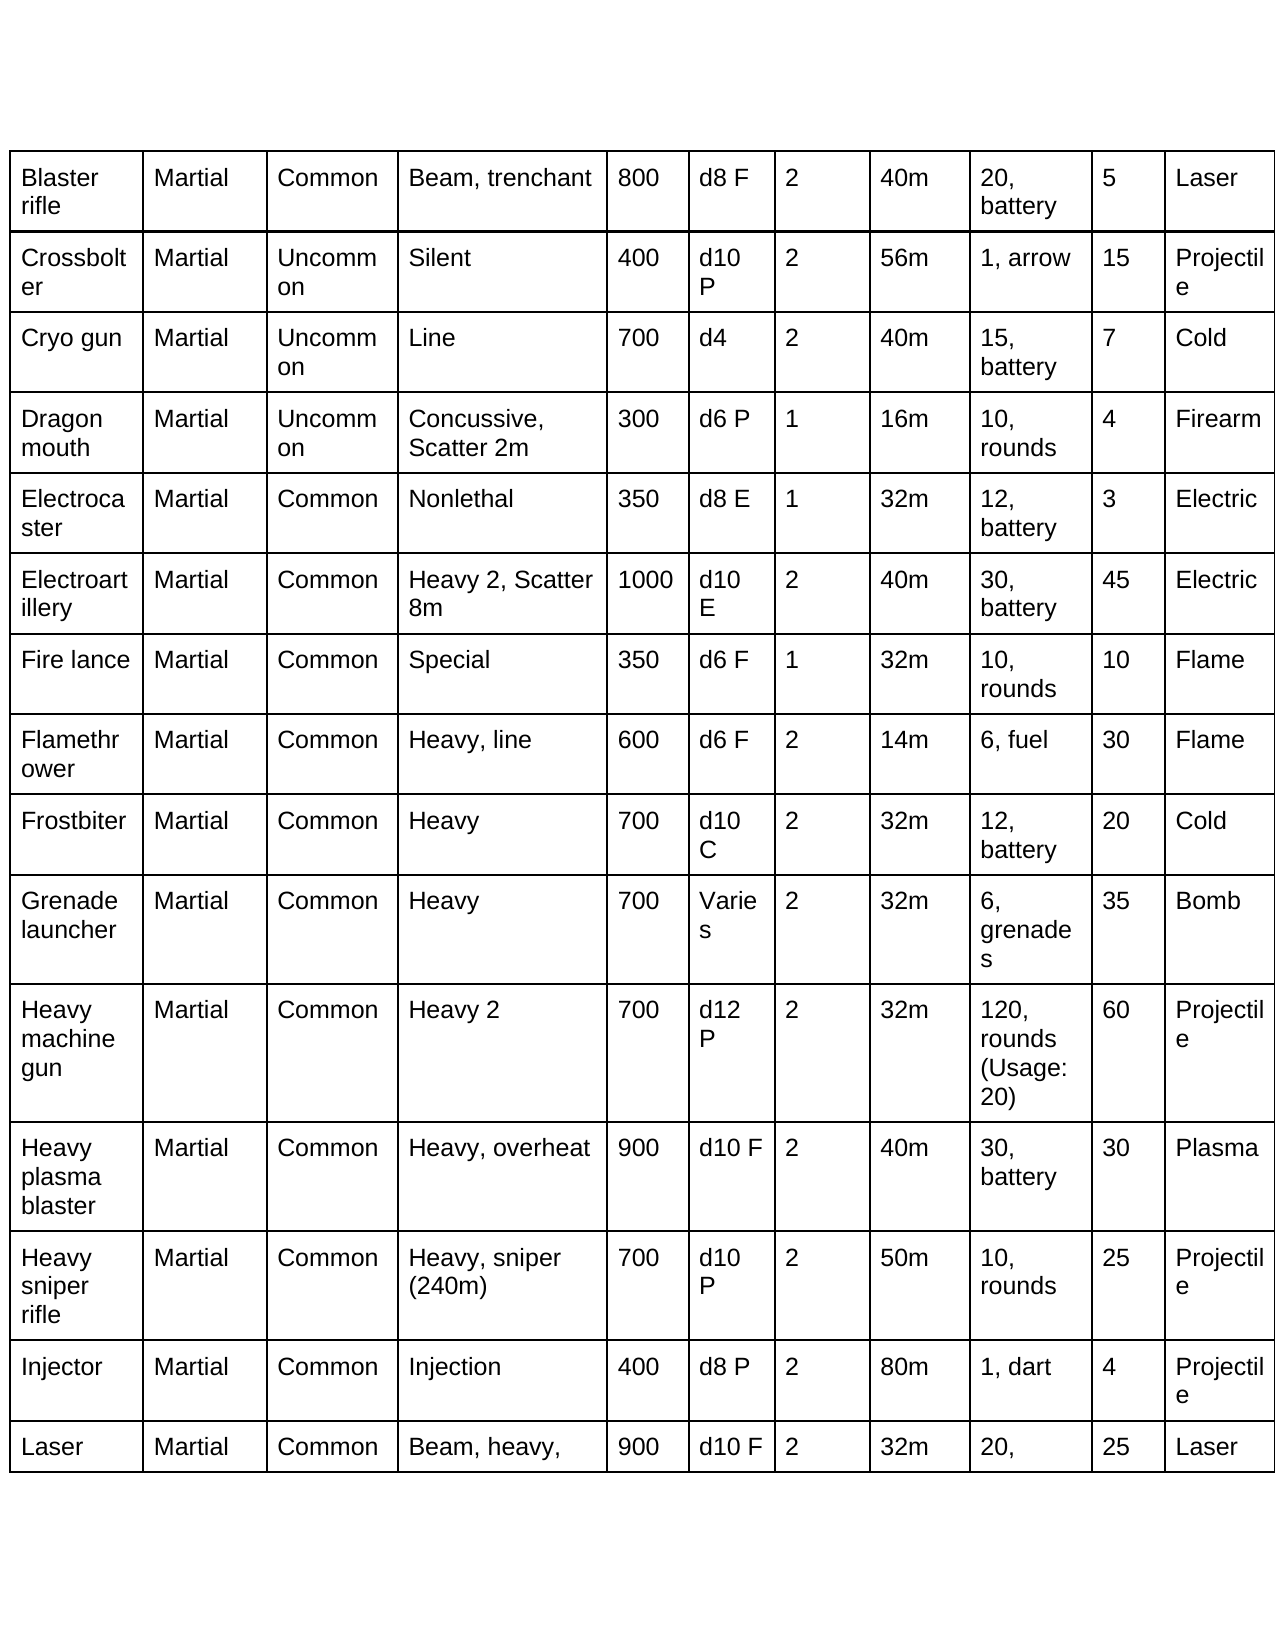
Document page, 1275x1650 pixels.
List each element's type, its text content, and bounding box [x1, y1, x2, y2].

table_cell 3 [1093, 474, 1164, 552]
table_cell Bomb [1166, 876, 1274, 983]
table_cell 800 [608, 152, 688, 230]
table_cell 32m [871, 985, 969, 1121]
table_cell Uncommon [268, 313, 397, 391]
table_cell d6 F [690, 635, 774, 713]
table_cell Flame [1166, 715, 1274, 793]
table_cell 6, grenades [971, 876, 1091, 983]
table_cell 7 [1093, 313, 1164, 391]
table_cell Martial [144, 233, 266, 311]
table_cell Common [268, 1341, 397, 1419]
table_cell 20, [971, 1422, 1091, 1471]
table_cell Heavy sniper rifle [11, 1232, 142, 1339]
table_cell Common [268, 152, 397, 230]
table_cell 60 [1093, 985, 1164, 1121]
table_cell Fire lance [11, 635, 142, 713]
table_cell 700 [608, 313, 688, 391]
table_cell 350 [608, 635, 688, 713]
table_cell d6 P [690, 393, 774, 472]
table_cell Common [268, 1422, 397, 1471]
table_cell 120, rounds (Usage: 20) [971, 985, 1091, 1121]
table_cell 50m [871, 1232, 969, 1339]
table_cell 5 [1093, 152, 1164, 230]
table_cell 32m [871, 635, 969, 713]
table_cell Martial [144, 635, 266, 713]
table_cell 700 [608, 1232, 688, 1339]
table_cell Varies [690, 876, 774, 983]
table_cell Laser [1166, 1422, 1274, 1471]
table_cell 80m [871, 1341, 969, 1419]
table_cell Common [268, 795, 397, 874]
table_cell Martial [144, 1341, 266, 1419]
table_cell 16m [871, 393, 969, 472]
table_cell Common [268, 1232, 397, 1339]
table_cell 350 [608, 474, 688, 552]
table_cell d10 F [690, 1123, 774, 1230]
table_cell Common [268, 985, 397, 1121]
table_cell 900 [608, 1422, 688, 1471]
table_cell 2 [776, 233, 869, 311]
table_cell 400 [608, 1341, 688, 1419]
table_cell Projectile [1166, 985, 1274, 1121]
table_cell d8 P [690, 1341, 774, 1419]
table_cell 2 [776, 1232, 869, 1339]
table_cell 300 [608, 393, 688, 472]
table_cell 2 [776, 1123, 869, 1230]
table_cell Dragon mouth [11, 393, 142, 472]
table_cell Heavy [399, 795, 606, 874]
table_cell 2 [776, 313, 869, 391]
table_cell 25 [1093, 1422, 1164, 1471]
table_cell Common [268, 474, 397, 552]
table_cell d10 P [690, 1232, 774, 1339]
table_cell Projectile [1166, 1341, 1274, 1419]
table_cell 20, battery [971, 152, 1091, 230]
table_cell Martial [144, 715, 266, 793]
table_cell Beam, trenchant [399, 152, 606, 230]
table_cell Heavy, line [399, 715, 606, 793]
table_cell d10 P [690, 233, 774, 311]
table_cell Electric [1166, 554, 1274, 632]
table_cell Beam, heavy, [399, 1422, 606, 1471]
table_cell Heavy, sniper (240m) [399, 1232, 606, 1339]
table_cell Heavy [399, 876, 606, 983]
table_cell Common [268, 1123, 397, 1230]
table_cell Martial [144, 393, 266, 472]
table_cell 2 [776, 554, 869, 632]
table_cell Cold [1166, 795, 1274, 874]
table_cell Electroartillery [11, 554, 142, 632]
table_cell 1000 [608, 554, 688, 632]
table_cell 1 [776, 393, 869, 472]
table_cell 1 [776, 474, 869, 552]
table_cell 20 [1093, 795, 1164, 874]
table_cell Line [399, 313, 606, 391]
table_cell d10 E [690, 554, 774, 632]
table_cell Martial [144, 474, 266, 552]
table_cell d6 F [690, 715, 774, 793]
table_cell 32m [871, 1422, 969, 1471]
table_cell 32m [871, 795, 969, 874]
table_cell Martial [144, 1123, 266, 1230]
table_cell Plasma [1166, 1123, 1274, 1230]
table_cell Electric [1166, 474, 1274, 552]
table_cell Martial [144, 1422, 266, 1471]
table_cell 2 [776, 795, 869, 874]
table_cell Uncommon [268, 393, 397, 472]
table_cell Laser [1166, 152, 1274, 230]
table_cell 2 [776, 1422, 869, 1471]
table_cell 32m [871, 474, 969, 552]
table_cell Martial [144, 985, 266, 1121]
table_cell Flamethrower [11, 715, 142, 793]
table_cell Heavy, overheat [399, 1123, 606, 1230]
table_cell 30 [1093, 1123, 1164, 1230]
table_cell Heavy 2, Scatter 8m [399, 554, 606, 632]
table_cell 700 [608, 985, 688, 1121]
table_cell 2 [776, 876, 869, 983]
table_cell 45 [1093, 554, 1164, 632]
table_cell 600 [608, 715, 688, 793]
table_cell 2 [776, 985, 869, 1121]
table_cell 2 [776, 152, 869, 230]
table_cell 10 [1093, 635, 1164, 713]
table_cell 400 [608, 233, 688, 311]
table_cell 40m [871, 1123, 969, 1230]
table_cell Concussive, Scatter 2m [399, 393, 606, 472]
table_cell 25 [1093, 1232, 1164, 1339]
table_cell 6, fuel [971, 715, 1091, 793]
table_cell Heavy 2 [399, 985, 606, 1121]
table_cell Martial [144, 554, 266, 632]
table_cell 12, battery [971, 474, 1091, 552]
table_cell 2 [776, 1341, 869, 1419]
table_cell Martial [144, 876, 266, 983]
table_cell Projectile [1166, 233, 1274, 311]
table_cell Martial [144, 152, 266, 230]
table_cell Frostbiter [11, 795, 142, 874]
table_cell 10, rounds [971, 1232, 1091, 1339]
table_cell 40m [871, 313, 969, 391]
table_cell Special [399, 635, 606, 713]
table_cell 30, battery [971, 554, 1091, 632]
table_cell d12 P [690, 985, 774, 1121]
table_cell 35 [1093, 876, 1164, 983]
table_cell 14m [871, 715, 969, 793]
table_cell Nonlethal [399, 474, 606, 552]
table_cell Electrocaster [11, 474, 142, 552]
table_cell Cold [1166, 313, 1274, 391]
table_cell 1, dart [971, 1341, 1091, 1419]
table_cell 1, arrow [971, 233, 1091, 311]
table_cell 56m [871, 233, 969, 311]
table_cell Injector [11, 1341, 142, 1419]
table_cell 4 [1093, 393, 1164, 472]
table_cell Firearm [1166, 393, 1274, 472]
table_cell Blaster rifle [11, 152, 142, 230]
table_cell Laser [11, 1422, 142, 1471]
table_cell Common [268, 635, 397, 713]
table_cell Martial [144, 795, 266, 874]
table_cell Cryo gun [11, 313, 142, 391]
table_cell 15 [1093, 233, 1164, 311]
table_cell 40m [871, 152, 969, 230]
table_cell Common [268, 554, 397, 632]
table_cell d10 F [690, 1422, 774, 1471]
table_cell 10, rounds [971, 393, 1091, 472]
table_cell Projectile [1166, 1232, 1274, 1339]
table_cell Grenade launcher [11, 876, 142, 983]
table_cell Heavy machine gun [11, 985, 142, 1121]
table_cell 2 [776, 715, 869, 793]
table_cell Common [268, 715, 397, 793]
table_cell 12, battery [971, 795, 1091, 874]
table_cell Uncommon [268, 233, 397, 311]
table_cell 1 [776, 635, 869, 713]
table_cell Heavy plasma blaster [11, 1123, 142, 1230]
table_cell d10 C [690, 795, 774, 874]
table_cell 30 [1093, 715, 1164, 793]
table_cell 10, rounds [971, 635, 1091, 713]
table_cell 40m [871, 554, 969, 632]
table_cell Crossbolter [11, 233, 142, 311]
table_cell 900 [608, 1123, 688, 1230]
table_cell 32m [871, 876, 969, 983]
table_cell Flame [1166, 635, 1274, 713]
table_cell Silent [399, 233, 606, 311]
table_cell 30, battery [971, 1123, 1091, 1230]
table_cell d8 F [690, 152, 774, 230]
table_cell Injection [399, 1341, 606, 1419]
table_cell 700 [608, 795, 688, 874]
table_cell Martial [144, 1232, 266, 1339]
table_cell 4 [1093, 1341, 1164, 1419]
table_cell d8 E [690, 474, 774, 552]
table_cell 700 [608, 876, 688, 983]
table_cell d4 [690, 313, 774, 391]
table_cell Common [268, 876, 397, 983]
table_cell Martial [144, 313, 266, 391]
table_cell 15, battery [971, 313, 1091, 391]
